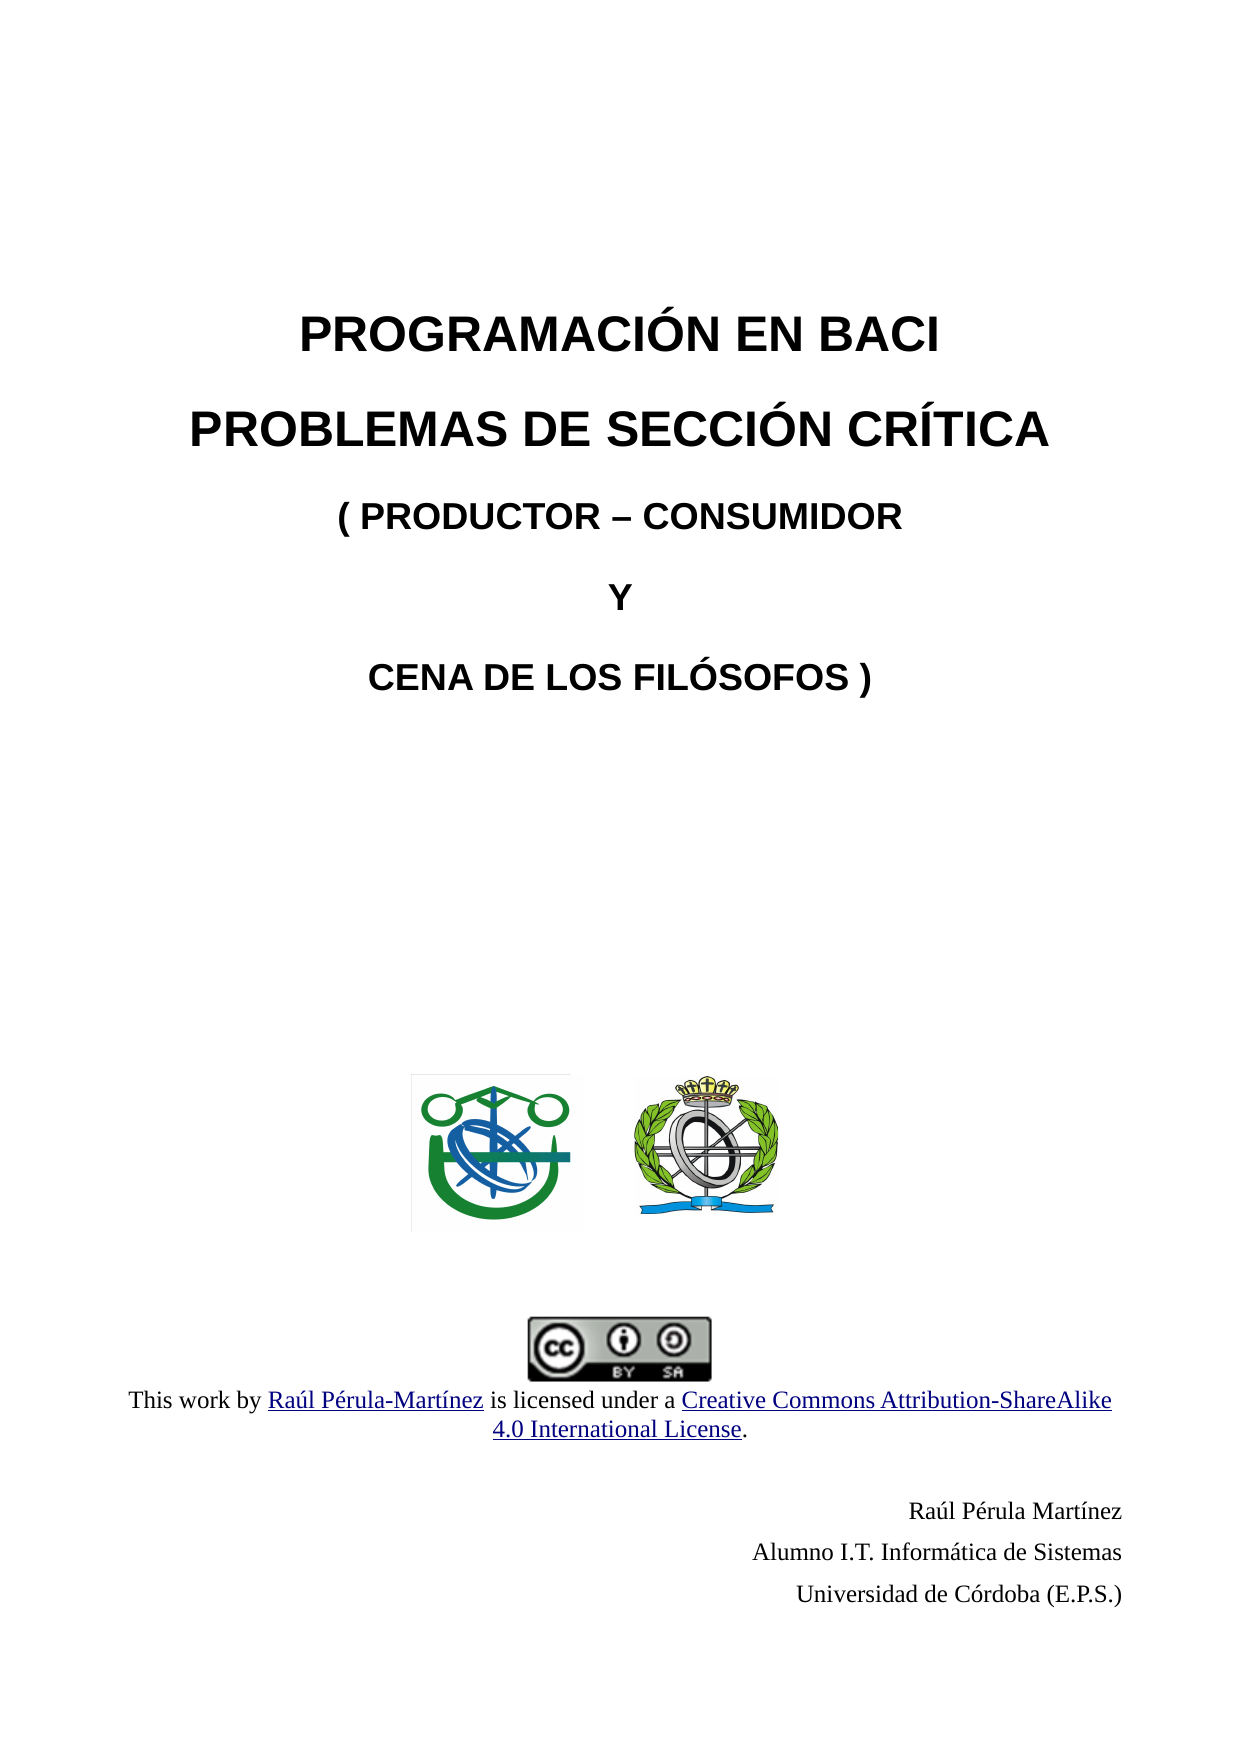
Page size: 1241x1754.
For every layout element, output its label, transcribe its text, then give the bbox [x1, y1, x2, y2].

title PROBLEMAS DE SECCIÓN CRÍTICA [118, 399, 1122, 457]
title PROGRAMACIÓN EN BACI [118, 304, 1122, 362]
picture [634, 1076, 779, 1214]
picture [411, 1074, 584, 1232]
text This work by Raúl Pérula-Martínez is licensed under a Creative Commons Attribution-ShareAlike 4.0 International License. [118, 1314, 1122, 1442]
text Alumno I.T. Informática de Sistemas [118, 1537, 1122, 1566]
title ( PRODUCTOR – CONSUMIDOR [118, 494, 1122, 537]
text Raúl Pérula Martínez [118, 1496, 1122, 1525]
title CENA DE LOS FILÓSOFOS ) [118, 656, 1122, 699]
text Universidad de Córdoba (E.P.S.) [118, 1579, 1122, 1607]
title Y [118, 575, 1122, 618]
picture [525, 1314, 715, 1385]
